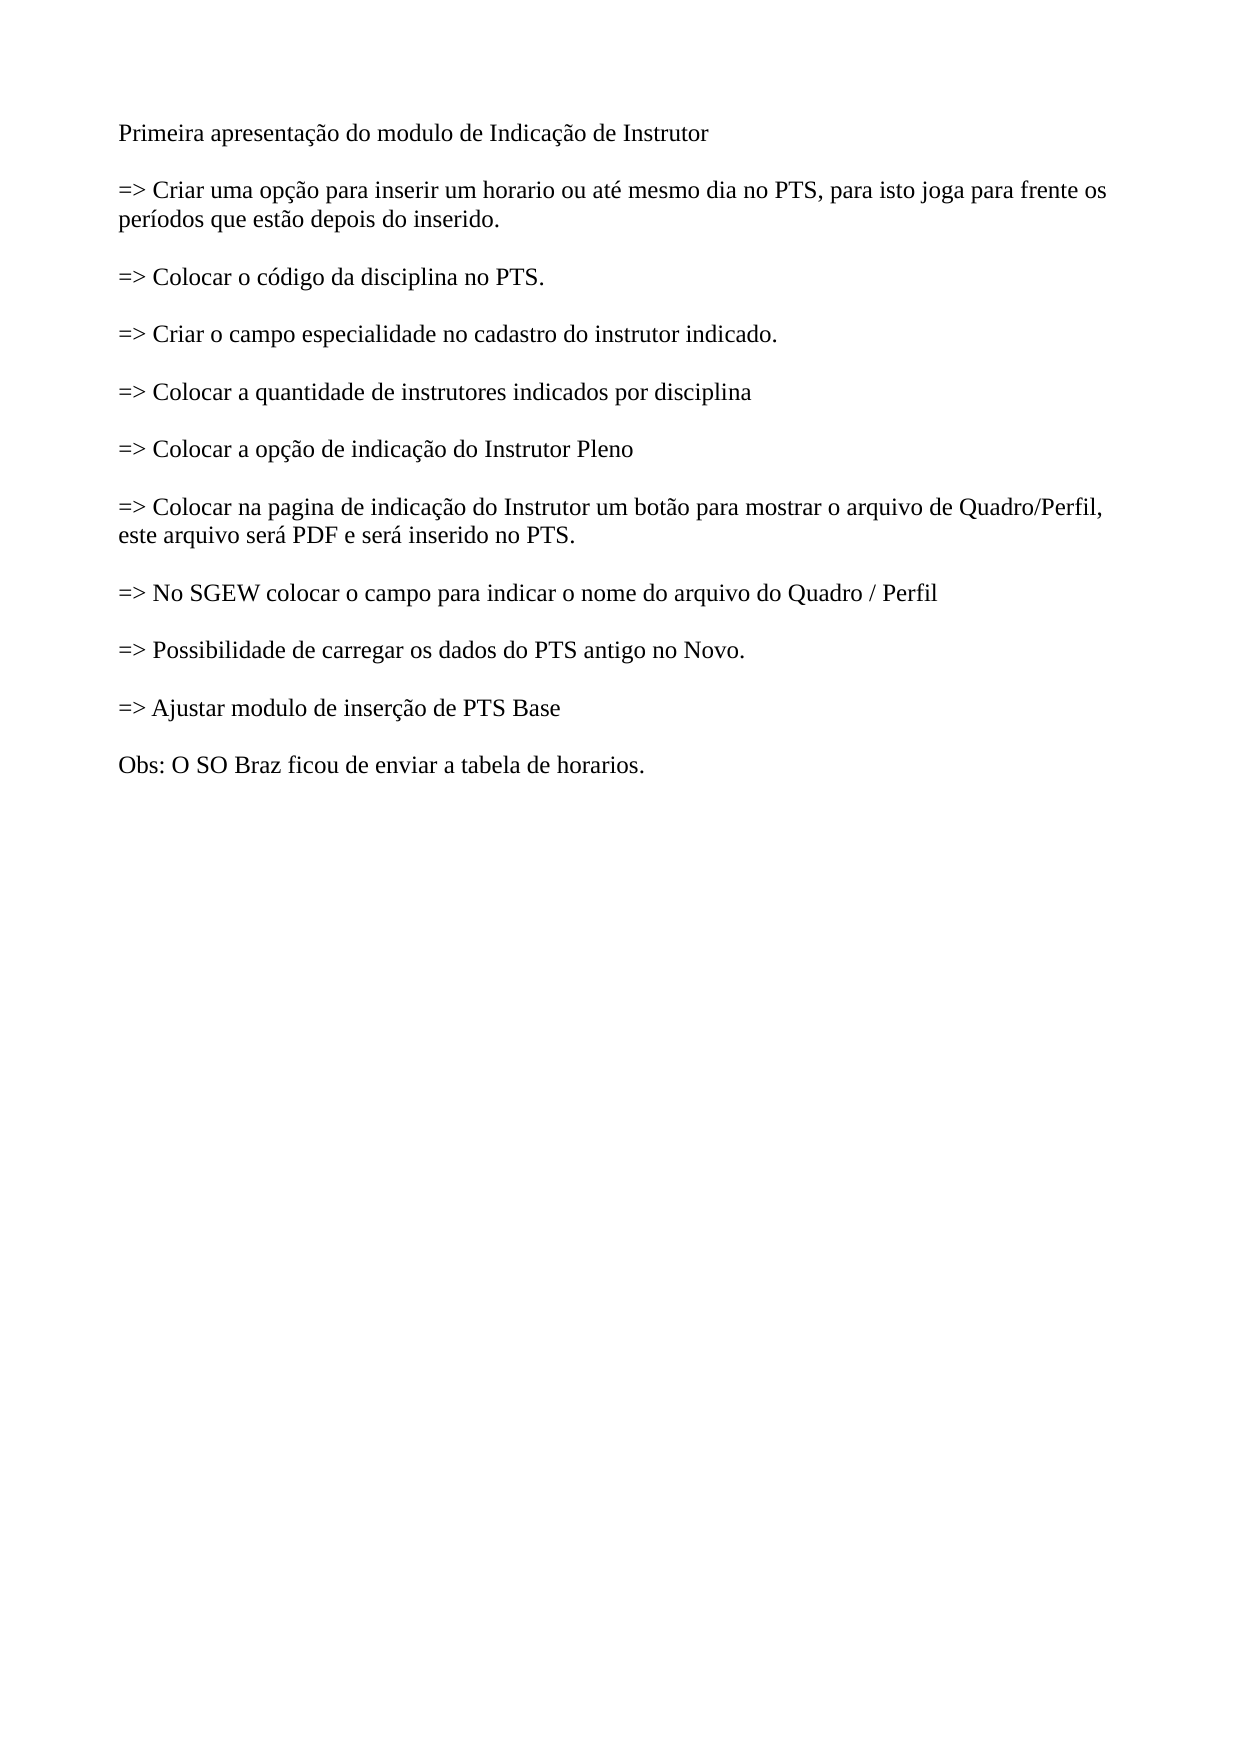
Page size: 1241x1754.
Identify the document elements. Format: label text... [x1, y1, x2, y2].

text => Colocar a quantidade de instrutores indicados por disciplina [118, 377, 1122, 406]
text Obs: O SO Braz ficou de enviar a tabela de horarios. [118, 751, 1122, 779]
text Primeira apresentação do modulo de Indicação de Instrutor [118, 118, 1122, 147]
text => Criar o campo especialidade no cadastro do instrutor indicado. [118, 319, 1122, 348]
text => Ajustar modulo de inserção de PTS Base [118, 693, 1122, 722]
text => Colocar o código da disciplina no PTS. [118, 262, 1122, 291]
text => Criar uma opção para inserir um horario ou até mesmo dia no PTS, para isto joga para frente os períodos que estão depois do inserido. [118, 176, 1122, 233]
text => No SGEW colocar o campo para indicar o nome do arquivo do Quadro / Perfil [118, 578, 1122, 607]
text => Colocar a opção de indicação do Instrutor Pleno [118, 434, 1122, 463]
text => Possibilidade de carregar os dados do PTS antigo no Novo. [118, 636, 1122, 664]
text => Colocar na pagina de indicação do Instrutor um botão para mostrar o arquivo de Quadro/Perfil, este arquivo será PDF e será inserido no PTS. [118, 492, 1122, 549]
